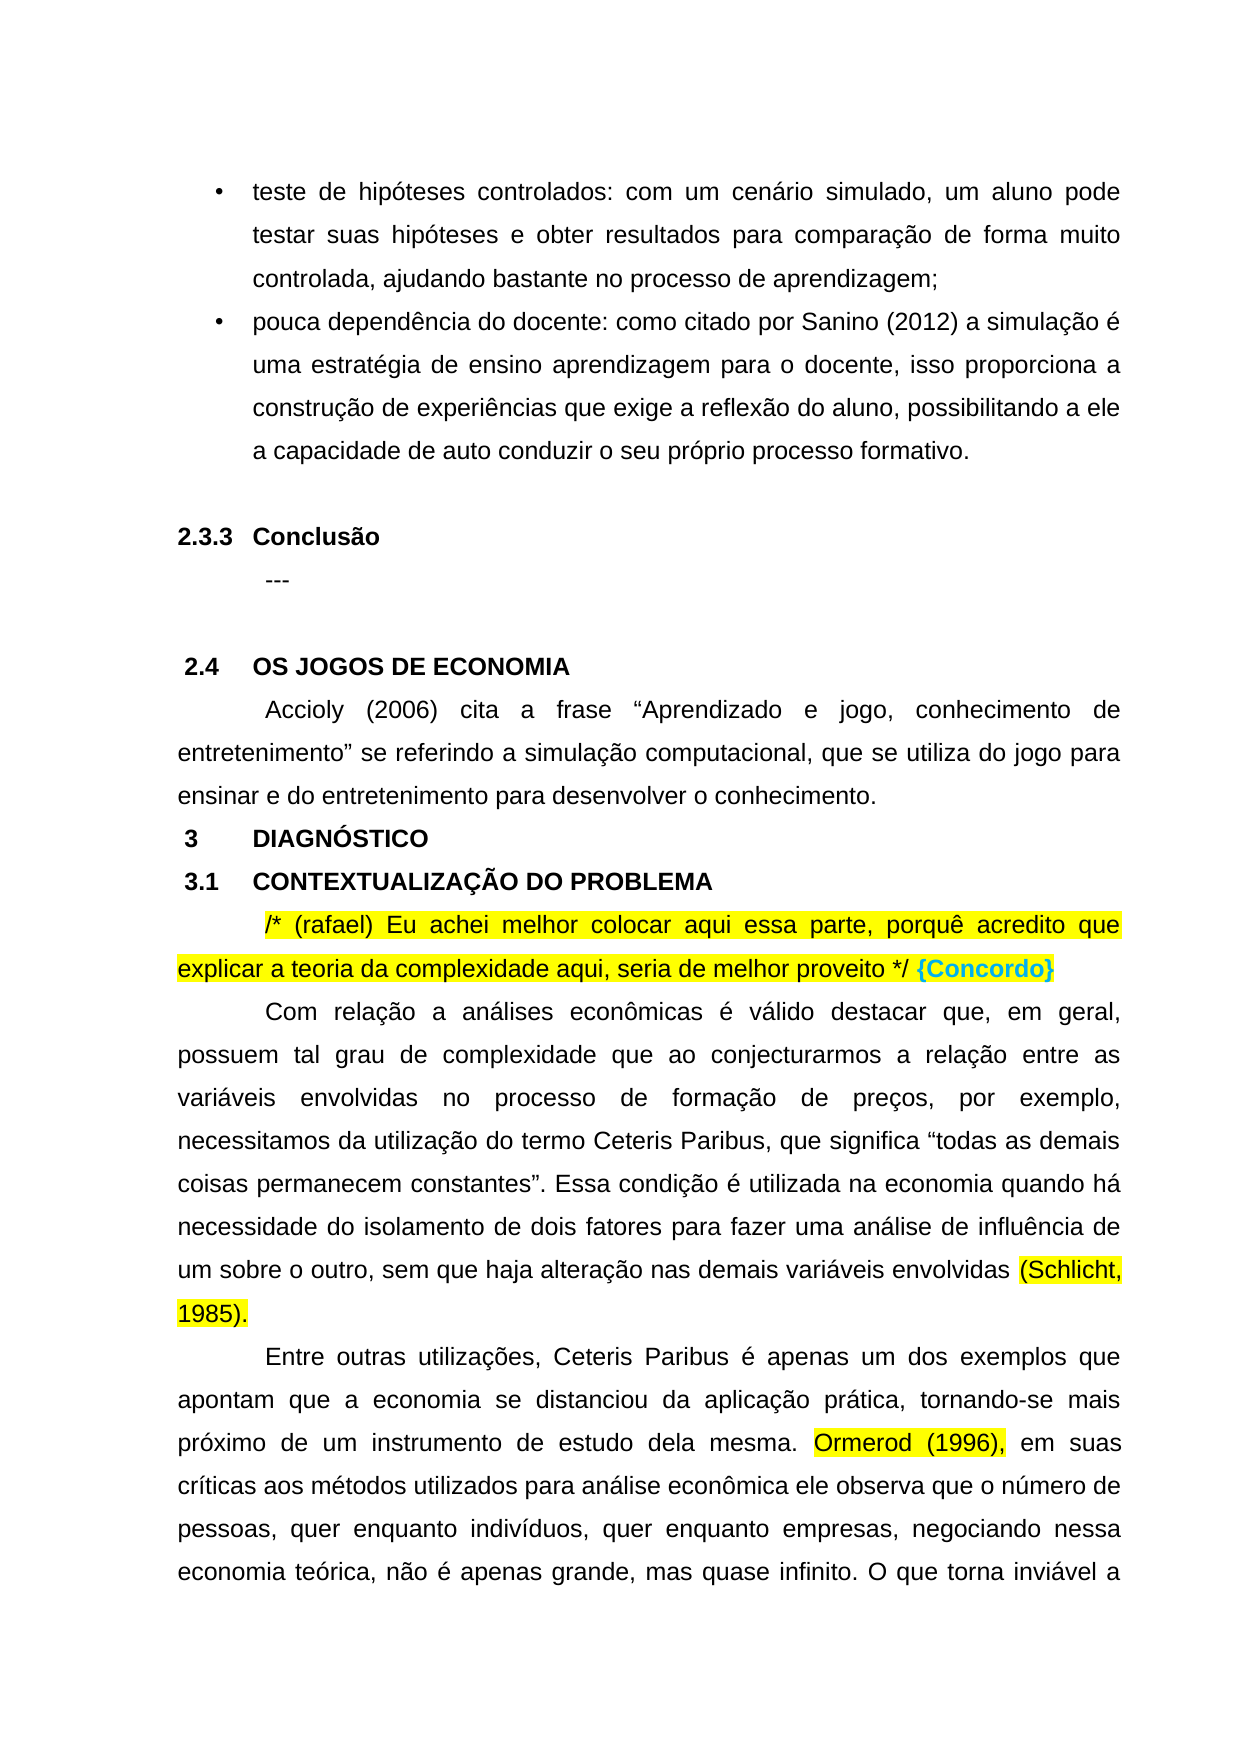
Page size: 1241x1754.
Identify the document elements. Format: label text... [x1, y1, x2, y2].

subtitle Diagnóstico [177, 824, 1122, 853]
text --- [177, 566, 1122, 594]
subtitle Os Jogos de Economia [177, 652, 1122, 681]
text Accioly (2006) cita a frase “Aprendizado e jogo, conhecimento de entretenimento” se referindo a simulação computacional, que se utiliza do jogo para ensinar e do entretenimento para desenvolver o conhecimento. [177, 695, 1122, 810]
text /* (rafael) Eu achei melhor colocar aqui essa parte, porquê acredito que explicar a teoria da complexidade aqui, seria de melhor proveito */ {Concordo} [177, 911, 1122, 982]
subtitle Contextualização do problema [177, 867, 1122, 896]
subtitle Conclusão [177, 522, 1122, 551]
list teste de hipóteses controlados: com um cenário simulado, um aluno pode testar suas hipóteses e obter resultados para comparação de forma muito controlada, ajudando bastante no processo de aprendizagem; [215, 177, 1122, 292]
list pouca dependência do docente: como citado por Sanino (2012) a simulação é uma estratégia de ensino aprendizagem para o docente, isso proporciona a construção de experiências que exige a reflexão do aluno, possibilitando a ele a capacidade de auto conduzir o seu próprio processo formativo. [215, 307, 1122, 465]
text Com relação a análises econômicas é válido destacar que, em geral, possuem tal grau de complexidade que ao conjecturarmos a relação entre as variáveis envolvidas no processo de formação de preços, por exemplo, necessitamos da utilização do termo Ceteris Paribus, que significa “todas as demais coisas permanecem constantes”. Essa condição é utilizada na economia quando há necessidade do isolamento de dois fatores para fazer uma análise de influência de um sobre o outro, sem que haja alteração nas demais variáveis envolvidas (Schlicht, 1985). [177, 997, 1122, 1327]
text Entre outras utilizações, Ceteris Paribus é apenas um dos exemplos que apontam que a economia se distanciou da aplicação prática, tornando-se mais próximo de um instrumento de estudo dela mesma. Ormerod (1996), em suas críticas aos métodos utilizados para análise econômica ele observa que o número de pessoas, quer enquanto indivíduos, quer enquanto empresas, negociando nessa economia teórica, não é apenas grande, mas quase infinito. O que torna inviável a [177, 1342, 1122, 1586]
